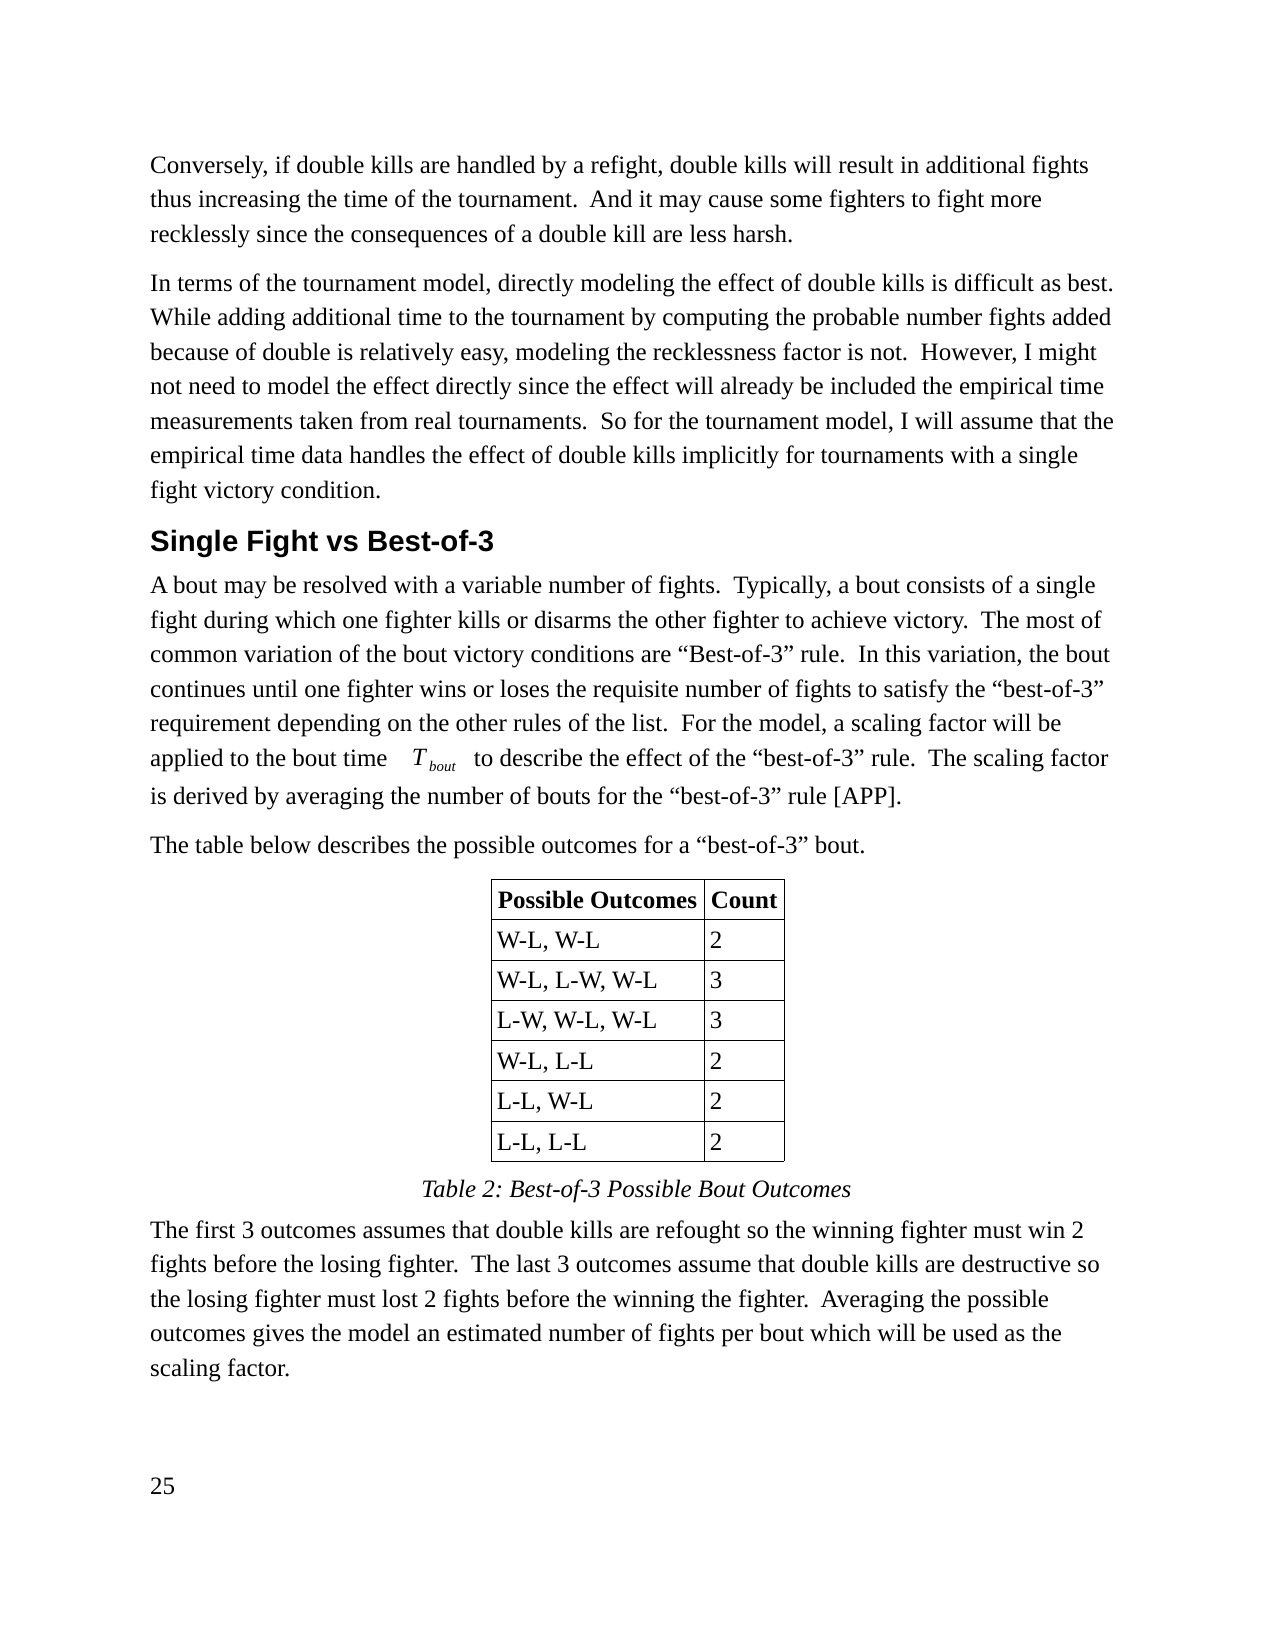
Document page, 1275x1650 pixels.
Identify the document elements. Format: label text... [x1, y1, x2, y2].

table_cell 2 [705, 1081, 784, 1121]
table_cell L-L, L-L [492, 1122, 704, 1161]
table_cell W-L, W-L [492, 920, 704, 959]
table_cell W-L, L-L [492, 1041, 704, 1080]
table_cell 2 [705, 1122, 784, 1161]
text A bout may be resolved with a variable number of fights. Typically, a bout consists of a single fight during which one fighter kills or disarms the other fighter to achieve victory. The most of common variation of the bout victory conditions are “Best-of-3” rule. In this variation, the bout continues until one fighter wins or loses the requisite number of fights to satisfy the “best-of-3” requirement depending on the other rules of the list. For the model, a scaling factor will be applied to the bout time to describe the effect of the “best-of-3” rule. The scaling factor is derived by averaging the number of bouts for the “best-of-3” rule [APP]. [150, 570, 1125, 809]
subtitle Single Fight vs Best-of-3 [150, 524, 1125, 558]
table_header Count [705, 880, 784, 919]
table_cell W-L, L-W, W-L [492, 961, 704, 1000]
table_header Possible Outcomes [492, 880, 704, 919]
table_cell L-W, W-L, W-L [492, 1001, 704, 1040]
text Table 2: Best-of-3 Possible Bout Outcomes [150, 1174, 1125, 1202]
text The table below describes the possible outcomes for a “best-of-3” bout. [150, 830, 1125, 858]
table_cell 2 [705, 1041, 784, 1080]
table_cell 2 [705, 920, 784, 959]
text In terms of the tournament model, directly modeling the effect of double kills is difficult as best. While adding additional time to the tournament by computing the probable number fights added because of double is relatively easy, modeling the recklessness factor is not. However, I might not need to model the effect directly since the effect will already be included the empirical time measurements taken from real tournaments. So for the tournament model, I will assume that the empirical time data handles the effect of double kills implicitly for tournaments with a single fight victory condition. [150, 268, 1125, 504]
table_cell 3 [705, 961, 784, 1000]
text The first 3 outcomes assumes that double kills are refought so the winning fighter must win 2 fights before the losing fighter. The last 3 outcomes assume that double kills are destructive so the losing fighter must lost 2 fights before the winning the fighter. Averaging the possible outcomes gives the model an estimated number of fights per bout which will be used as the scaling factor. [150, 1215, 1125, 1382]
text Conversely, if double kills are handled by a refight, double kills will result in additional fights thus increasing the time of the tournament. And it may cause some fighters to fight more recklessly since the consequences of a double kill are less harsh. [150, 150, 1125, 248]
table_cell L-L, W-L [492, 1081, 704, 1121]
table_cell 3 [705, 1001, 784, 1040]
